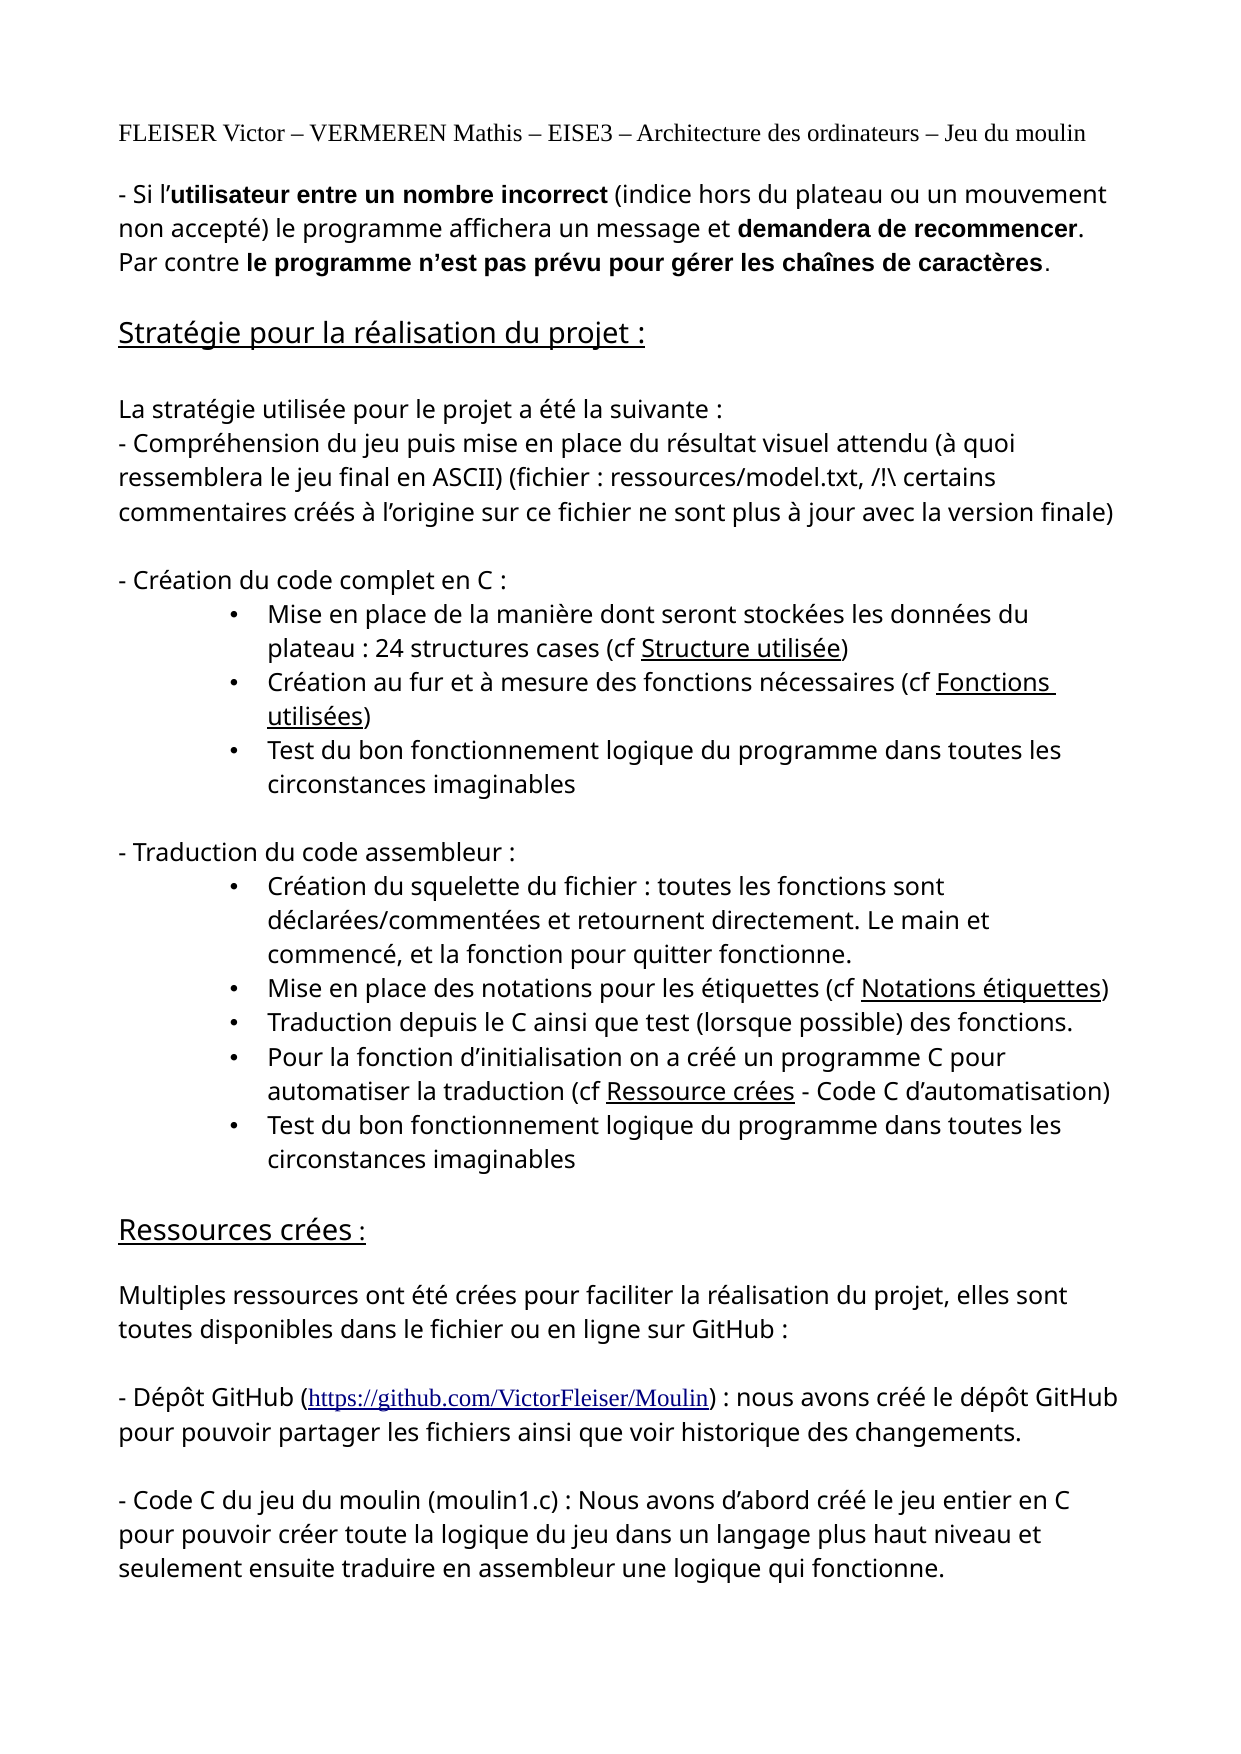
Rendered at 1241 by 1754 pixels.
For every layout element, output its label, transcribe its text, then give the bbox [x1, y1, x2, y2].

list Mise en place de la manière dont seront stockées les données du plateau : 24 structures cases (cf Structure utilisée) [229, 596, 1122, 664]
text La stratégie utilisée pour le projet a été la suivante : [118, 392, 1122, 426]
text - Dépôt GitHub (https://github.com/VictorFleiser/Moulin) : nous avons créé le dépôt GitHub pour pouvoir partager les fichiers ainsi que voir historique des changements. [118, 1380, 1122, 1448]
text - Compréhension du jeu puis mise en place du résultat visuel attendu (à quoi ressemblera le jeu final en ASCII) (fichier : ressources/model.txt, /!\ certains commentaires créés à l’origine sur ce fichier ne sont plus à jour avec la version finale) [118, 426, 1122, 528]
text Stratégie pour la réalisation du projet : [118, 313, 1122, 352]
list Création au fur et à mesure des fonctions nécessaires (cf Fonctions utilisées) [229, 664, 1122, 733]
text - Si l’utilisateur entre un nombre incorrect (indice hors du plateau ou un mouvement non accepté) le programme affichera un message et demandera de recommencer. [118, 176, 1122, 244]
list Traduction depuis le C ainsi que test (lorsque possible) des fonctions. [229, 1005, 1122, 1039]
text Ressources crées : [118, 1175, 1122, 1249]
list Test du bon fonctionnement logique du programme dans toutes les circonstances imaginables [229, 1107, 1122, 1175]
text Multiples ressources ont été crées pour faciliter la réalisation du projet, elles sont toutes disponibles dans le fichier ou en ligne sur GitHub : [118, 1278, 1122, 1346]
list Mise en place des notations pour les étiquettes (cf Notations étiquettes) [229, 971, 1122, 1005]
list Création du squelette du fichier : toutes les fonctions sont déclarées/commentées et retournent directement. Le main et commencé, et la fonction pour quitter fonctionne. [229, 869, 1122, 971]
text Par contre le programme n’est pas prévu pour gérer les chaînes de caractères. [118, 244, 1122, 278]
text - Code C du jeu du moulin (moulin1.c) : Nous avons d’abord créé le jeu entier en C pour pouvoir créer toute la logique du jeu dans un langage plus haut niveau et seulement ensuite traduire en assembleur une logique qui fonctionne. [118, 1482, 1122, 1584]
text - Création du code complet en C : [118, 562, 1122, 596]
list Pour la fonction d’initialisation on a créé un programme C pour automatiser la traduction (cf Ressource crées - Code C d’automatisation) [229, 1039, 1122, 1107]
list Test du bon fonctionnement logique du programme dans toutes les circonstances imaginables [229, 733, 1122, 801]
text - Traduction du code assembleur : [118, 835, 1122, 869]
